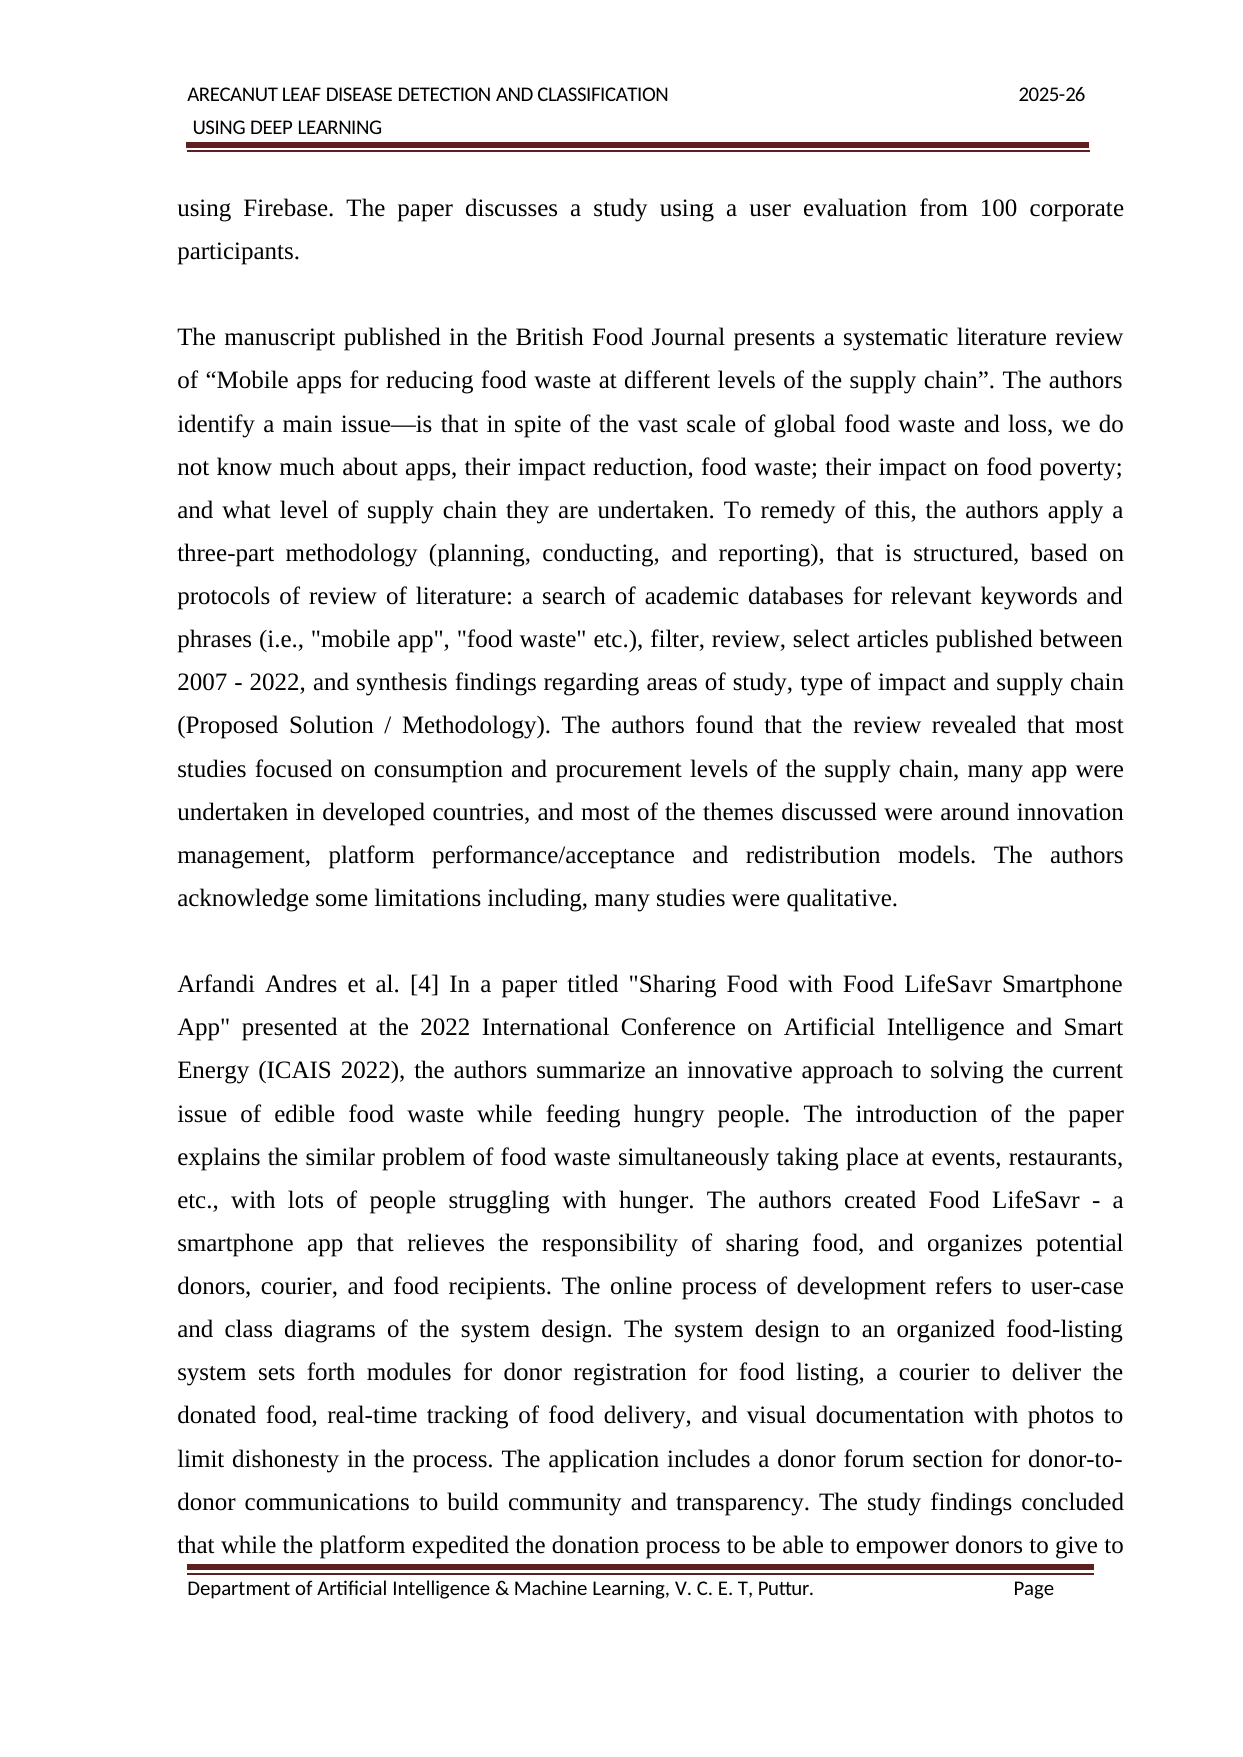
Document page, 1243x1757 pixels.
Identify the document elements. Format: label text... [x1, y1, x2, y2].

text The manuscript published in the British Food Journal presents a systematic literature review of “Mobile apps for reducing food waste at different levels of the supply chain”. The authors identify a main issue—is that in spite of the vast scale of global food waste and loss, we do not know much about apps, their impact reduction, food waste; their impact on food poverty; and what level of supply chain they are undertaken. To remedy of this, the authors apply a three-part methodology (planning, conducting, and reporting), that is structured, based on protocols of review of literature: a search of academic databases for relevant keywords and phrases (i.e., "mobile app", "food waste" etc.), filter, review, select articles published between 2007 - 2022, and synthesis findings regarding areas of study, type of impact and supply chain (Proposed Solution / Methodology). The authors found that the review revealed that most studies focused on consumption and procurement levels of the supply chain, many app were undertaken in developed countries, and most of the themes discussed were around innovation management, platform performance/acceptance and redistribution models. The authors acknowledge some limitations including, many studies were qualitative. [177, 322, 1125, 912]
text using Firebase. The paper discusses a study using a user evaluation from 100 corporate participants. [177, 193, 1125, 265]
text Arfandi Andres et al. [4] In a paper titled "Sharing Food with Food LifeSavr Smartphone App" presented at the 2022 International Conference on Artificial Intelligence and Smart Energy (ICAIS 2022), the authors summarize an innovative approach to solving the current issue of edible food waste while feeding hungry people. The introduction of the paper explains the similar problem of food waste simultaneously taking place at events, restaurants, etc., with lots of people struggling with hunger. The authors created Food LifeSavr - a smartphone app that relieves the responsibility of sharing food, and organizes potential donors, courier, and food recipients. The online process of development refers to user-case and class diagrams of the system design. The system design to an organized food-listing system sets forth modules for donor registration for food listing, a courier to deliver the donated food, real-time tracking of food delivery, and visual documentation with photos to limit dishonesty in the process. The application includes a donor forum section for donor-to-donor communications to build community and transparency. The study findings concluded that while the platform expedited the donation process to be able to empower donors to give to [177, 969, 1125, 1559]
